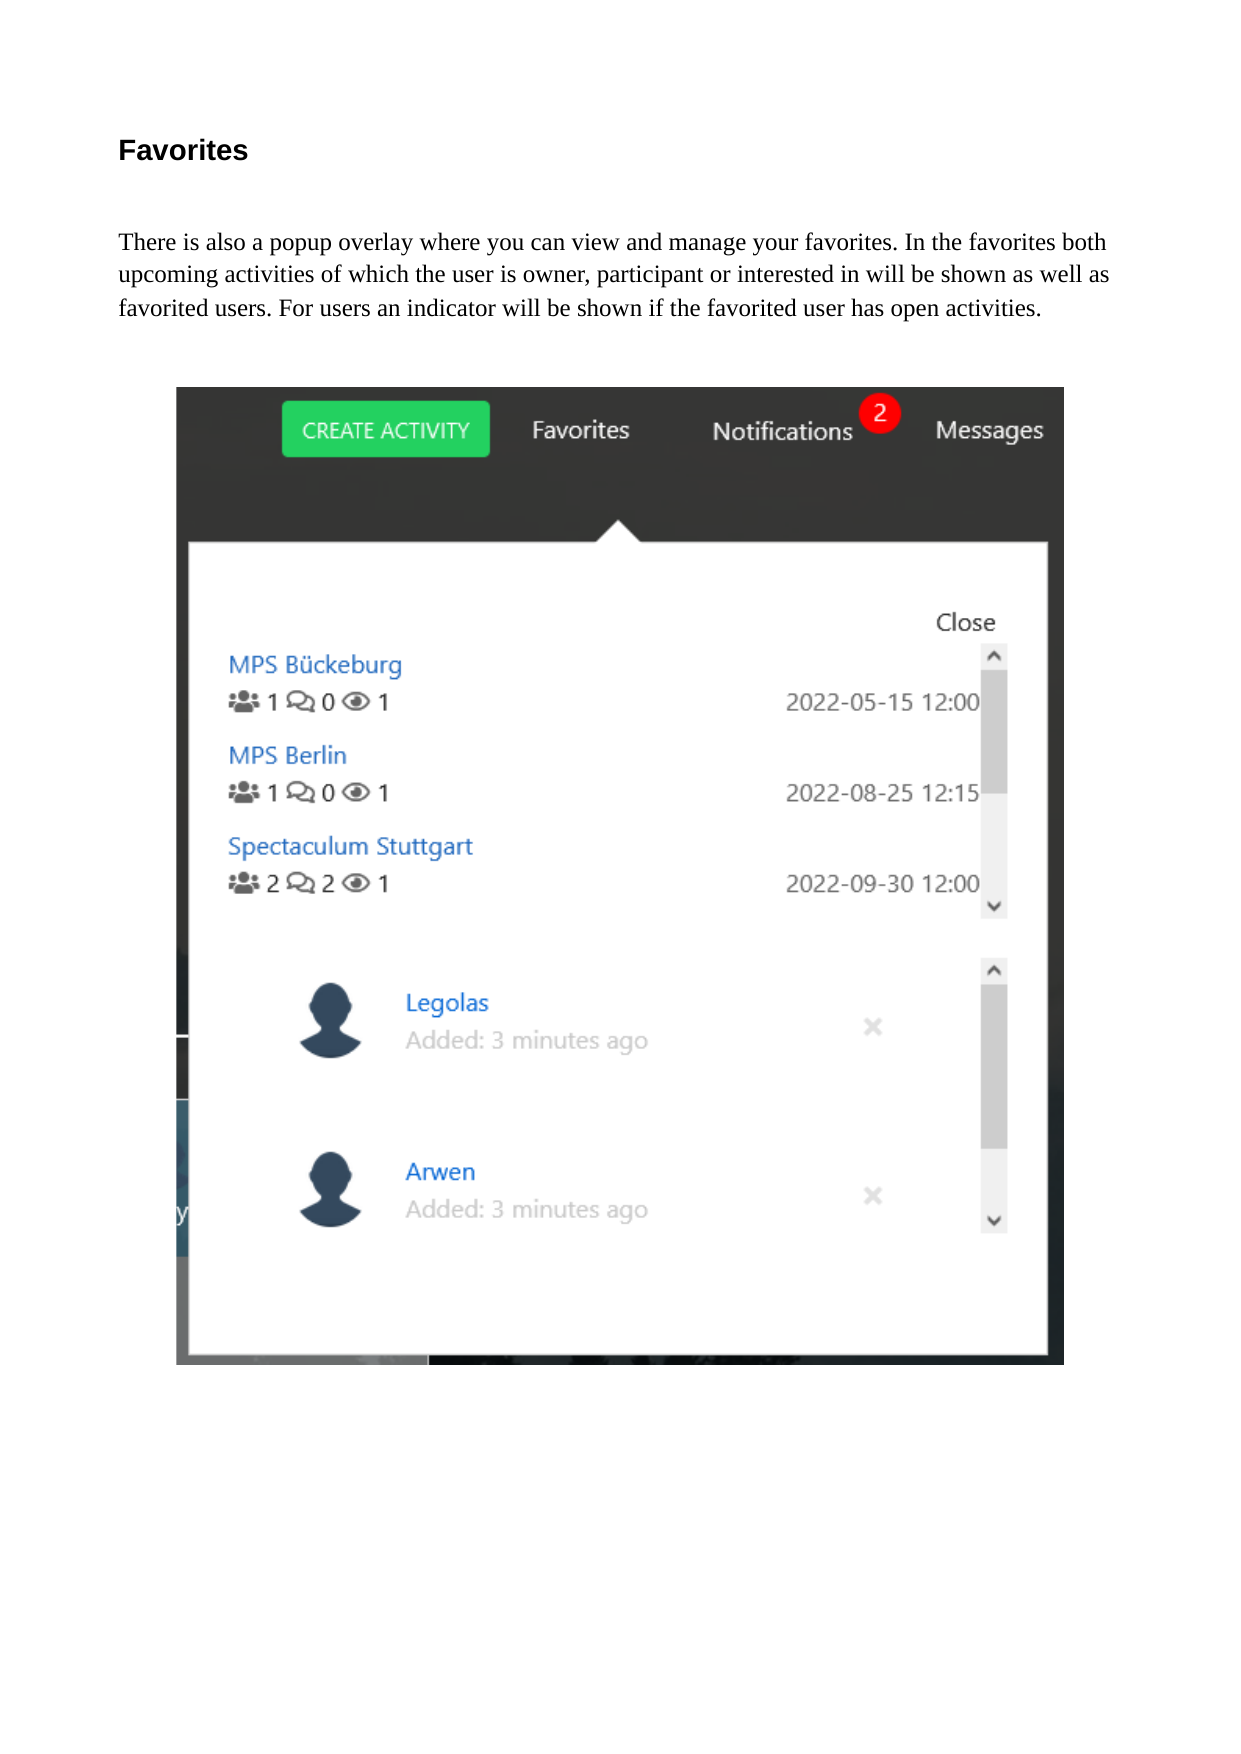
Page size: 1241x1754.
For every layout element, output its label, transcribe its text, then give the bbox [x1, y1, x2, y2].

text There is also a popup overlay where you can view and manage your favorites. In the favorites both upcoming activities of which the user is owner, participant or interested in will be shown as well as favorited users. For users an indicator will be shown if the favorited user has open activities. [118, 227, 1122, 321]
picture [176, 387, 1064, 1365]
subtitle Favorites [118, 133, 1122, 166]
